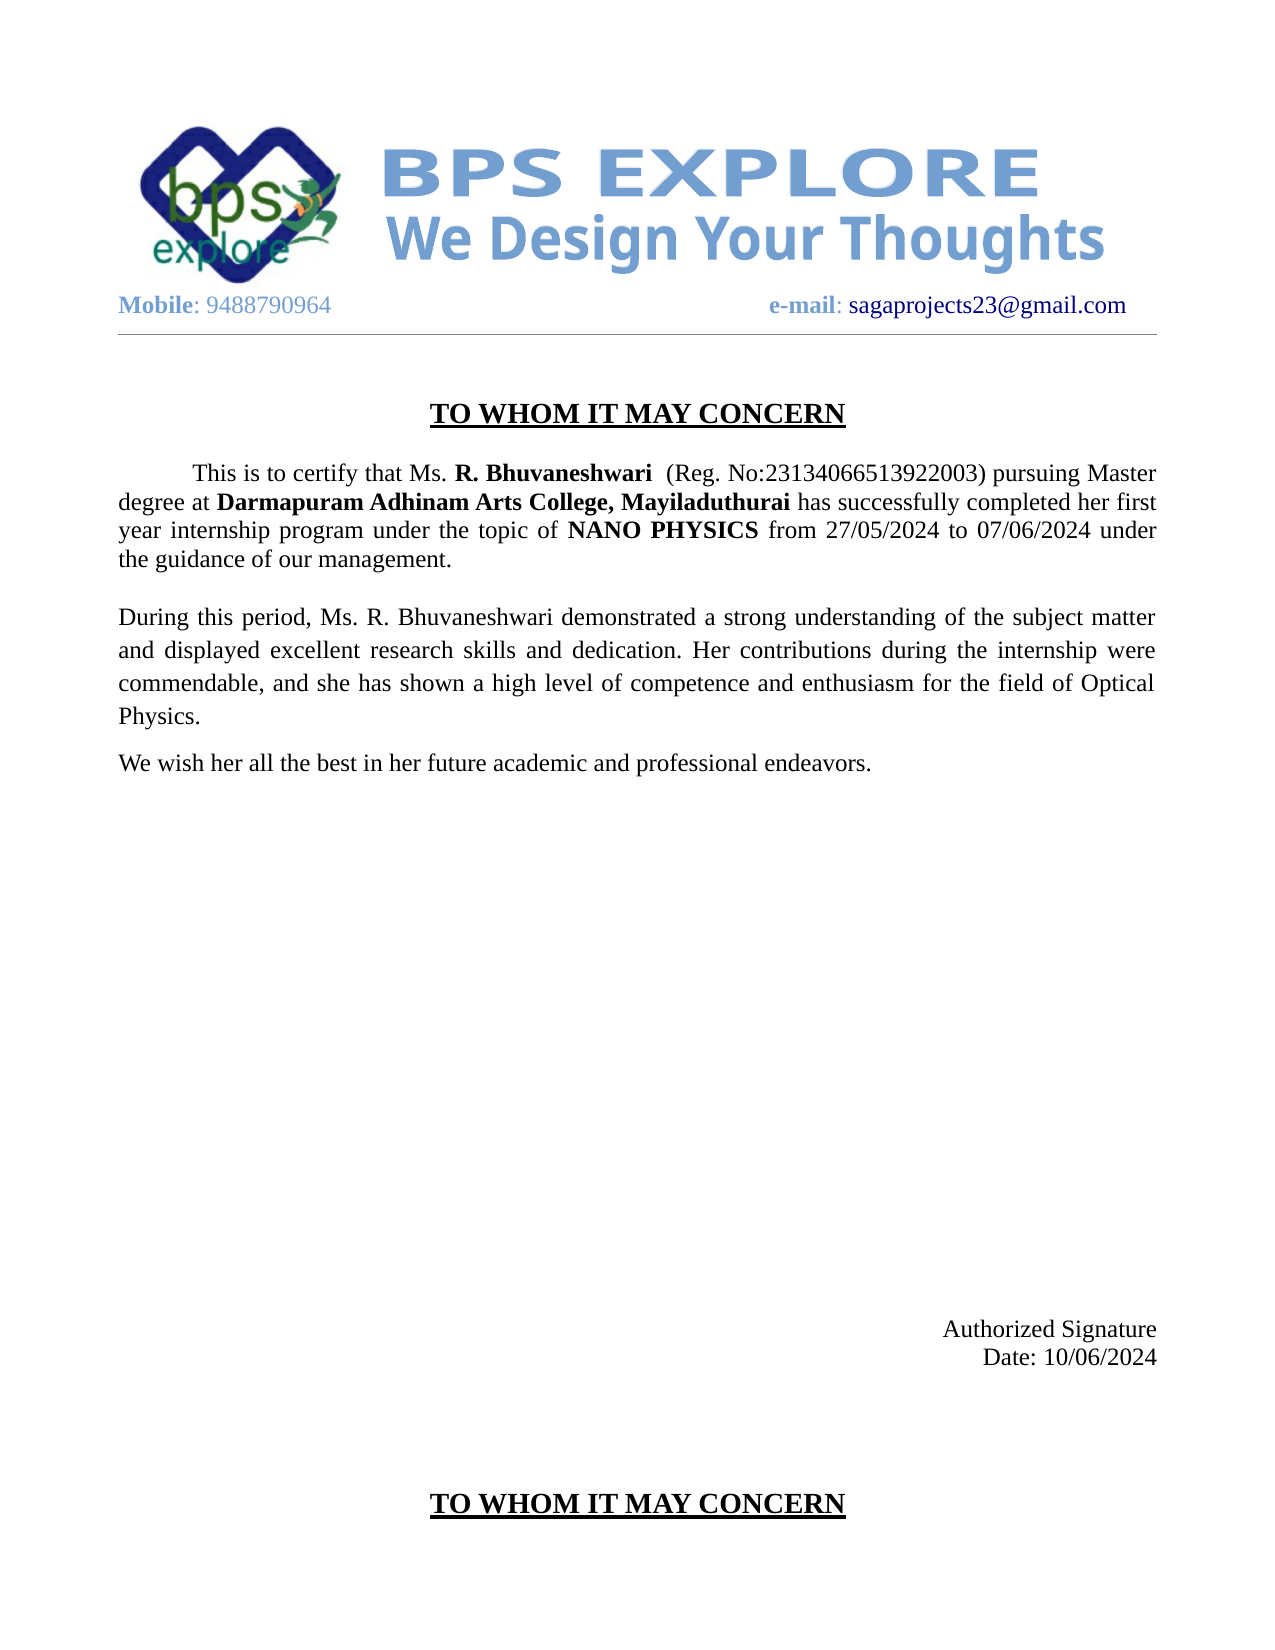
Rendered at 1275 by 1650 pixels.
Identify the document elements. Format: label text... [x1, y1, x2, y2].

text This is to certify that Ms. R. Bhuvaneshwari (Reg. No:23134066513922003) pursuing Master degree at Darmapuram Adhinam Arts College, Mayiladuthurai has successfully completed her first year internship program under the topic of NANO PHYSICS from 27/05/2024 to 07/06/2024 under the guidance of our management. [118, 458, 1157, 573]
text We wish her all the best in her future academic and professional endeavors. [118, 748, 1157, 777]
text TO WHOM IT MAY CONCERN [118, 396, 1157, 429]
picture [159, 121, 329, 292]
text Authorized Signature [118, 1314, 1157, 1342]
text Date: 10/06/2024 [118, 1342, 1157, 1371]
text TO WHOM IT MAY CONCERN [118, 1486, 1157, 1520]
text During this period, Ms. R. Bhuvaneshwari demonstrated a strong understanding of the subject matter and displayed excellent research skills and dedication. Her contributions during the internship were commendable, and she has shown a high level of competence and enthusiasm for the field of Optical Physics. [118, 602, 1157, 730]
